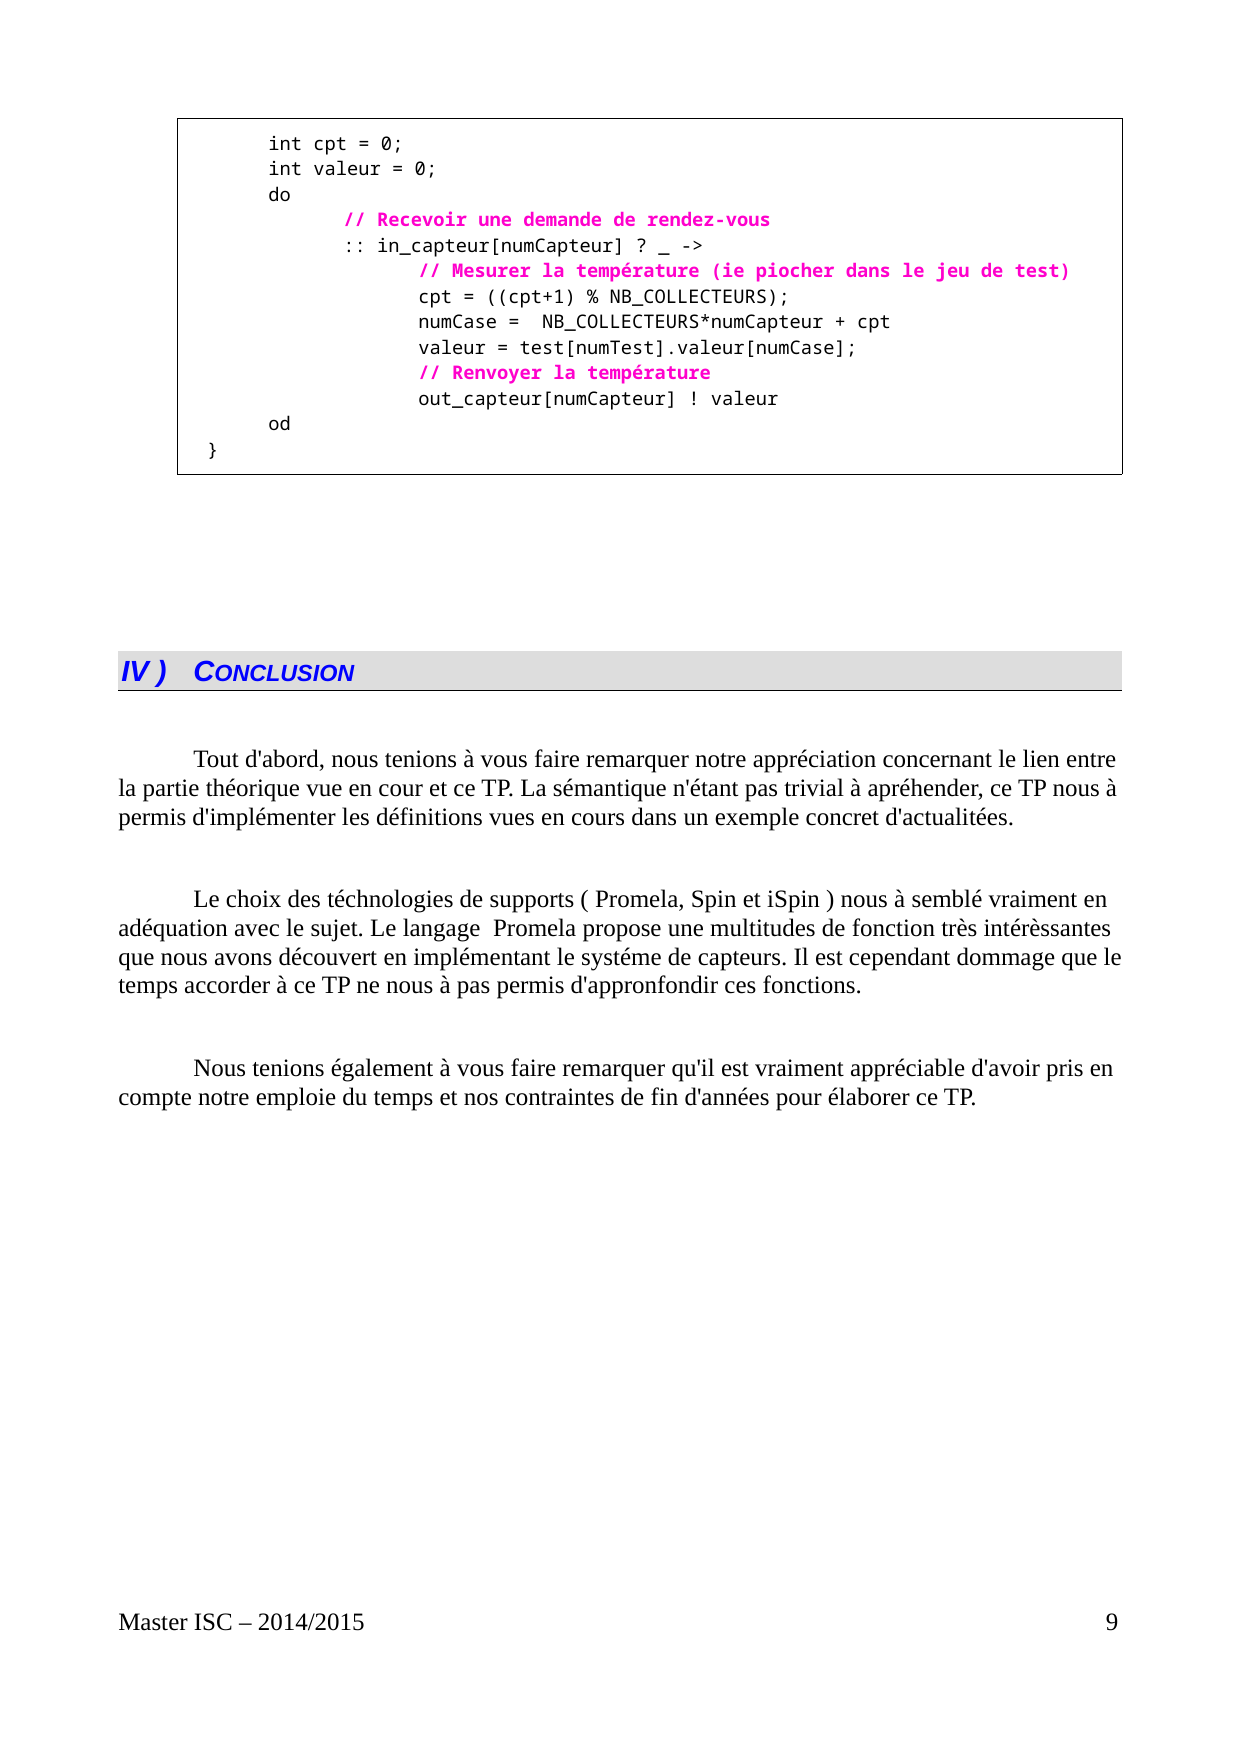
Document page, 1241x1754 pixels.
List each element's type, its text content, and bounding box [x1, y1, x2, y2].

text od [178, 399, 1122, 424]
text out_capteur[numCapteur] ! valeur [178, 373, 1122, 399]
text // Mesurer la température (ie piocher dans le jeu de test) [178, 246, 1122, 271]
text int cpt = 0; [178, 119, 1122, 144]
text cpt = ((cpt+1) % NB_COLLECTEURS); [178, 271, 1122, 297]
text valeur = test[numTest].valeur[numCase]; [178, 322, 1122, 348]
text :: in_capteur[numCapteur] ? _ -> [178, 220, 1122, 246]
text // Renvoyer la température [178, 348, 1122, 373]
text Le choix des téchnologies de supports ( Promela, Spin et iSpin ) nous à semblé vraiment en adéquation avec le sujet. Le langage Promela propose une multitudes de fonction très intérèssantes que nous avons découvert en implémentant le systéme de capteurs. Il est cependant dommage que le temps accorder à ce TP ne nous à pas permis d'appronfondir ces fonctions. [118, 884, 1122, 999]
text Nous tenions également à vous faire remarquer qu'il est vraiment appréciable d'avoir pris en compte notre emploie du temps et nos contraintes de fin d'années pour élaborer ce TP. [118, 1053, 1122, 1111]
subtitle Conclusion [118, 651, 1122, 690]
text numCase = NB_COLLECTEURS*numCapteur + cpt [178, 297, 1122, 322]
text do [178, 169, 1122, 195]
text Tout d'abord, nous tenions à vous faire remarquer notre appréciation concernant le lien entre la partie théorique vue en cour et ce TP. La sémantique n'étant pas trivial à apréhender, ce TP nous à permis d'implémenter les définitions vues en cours dans un exemple concret d'actualitées. [118, 744, 1122, 831]
text // Recevoir une demande de rendez-vous [178, 195, 1122, 220]
text int valeur = 0; [178, 144, 1122, 169]
text } [178, 424, 1122, 474]
